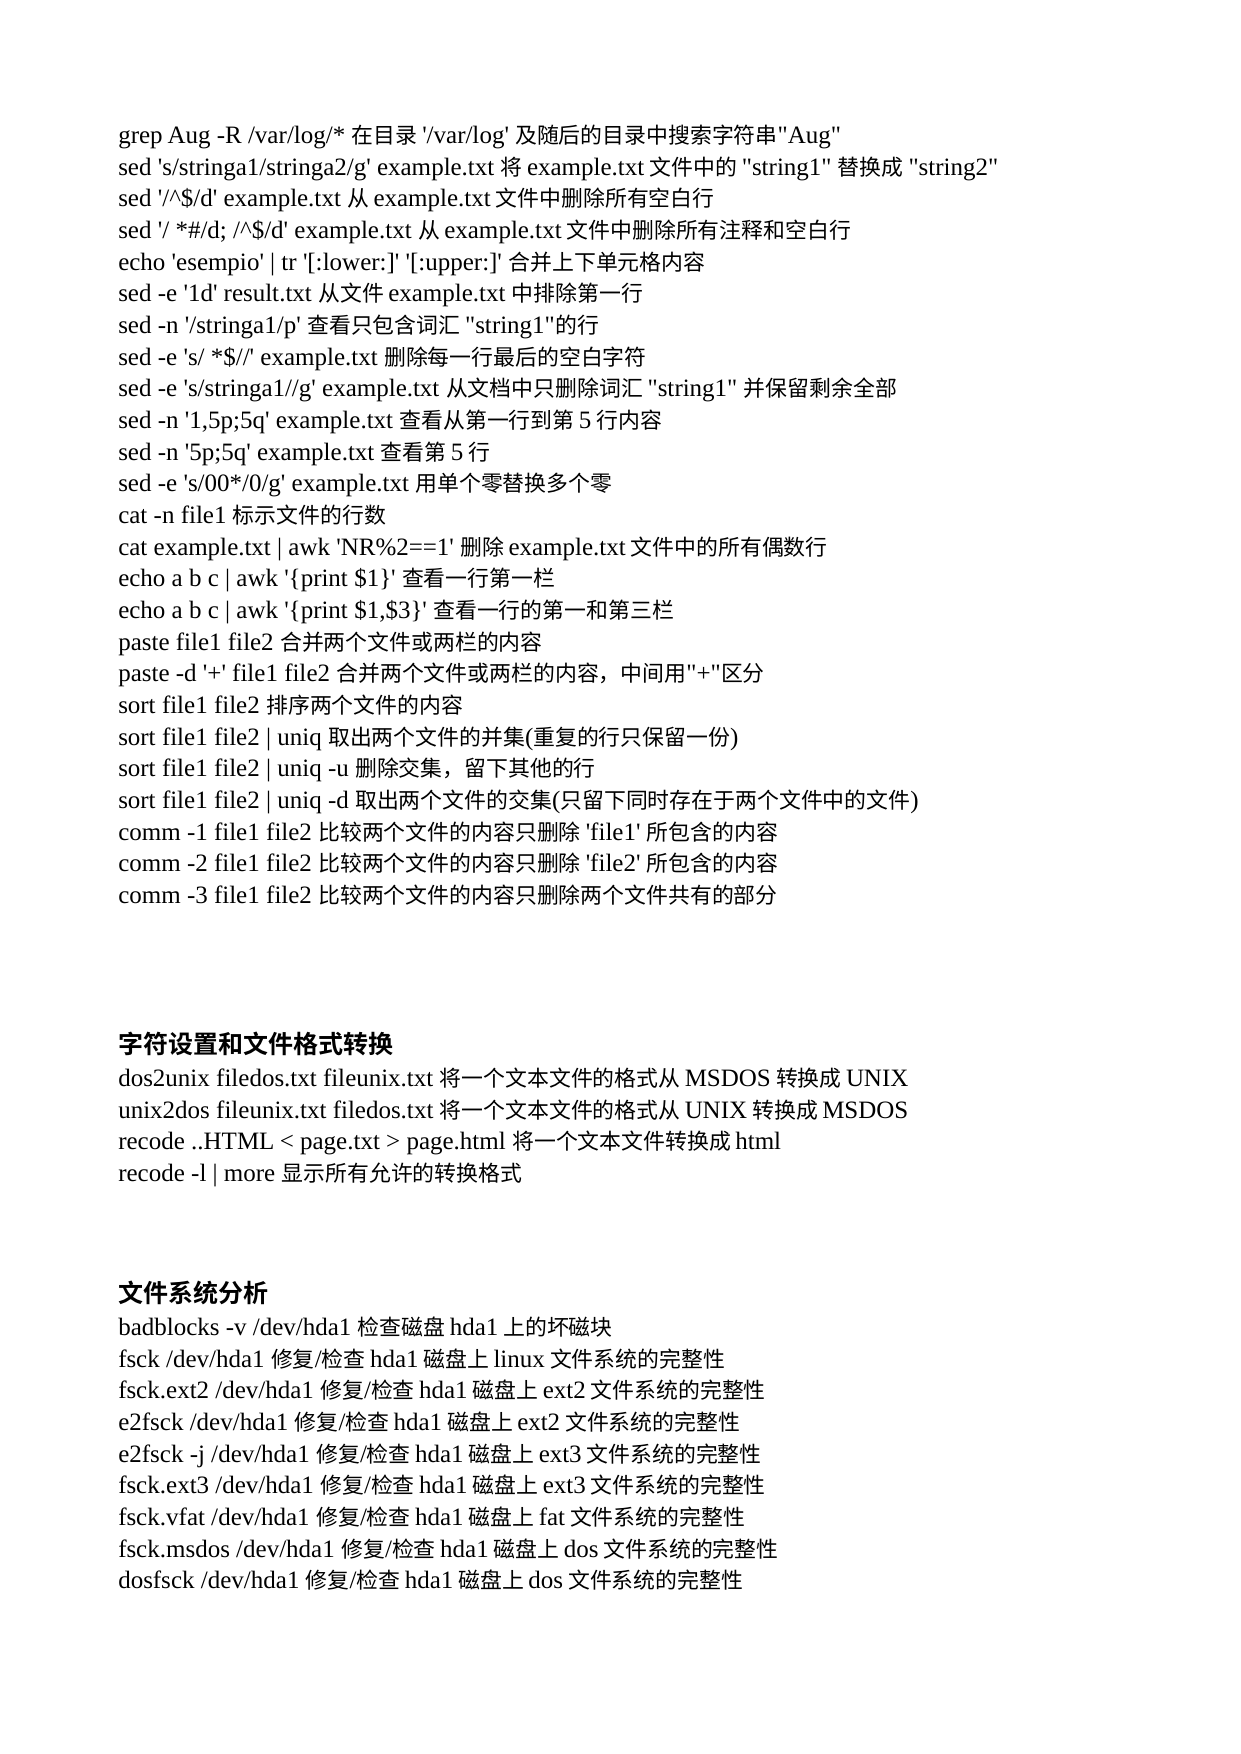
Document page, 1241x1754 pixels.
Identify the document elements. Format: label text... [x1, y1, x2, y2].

text dos2unix filedos.txt fileunix.txt 将一个文本文件的格式从MSDOS转换成UNIX [118, 1061, 1122, 1093]
text fsck.ext2 /dev/hda1 修复/检查hda1磁盘上ext2文件系统的完整性 [118, 1373, 1122, 1405]
text fsck.msdos /dev/hda1 修复/检查hda1磁盘上dos文件系统的完整性 [118, 1532, 1122, 1563]
text cat -n file1 标示文件的行数 [118, 498, 1122, 530]
text sed -e 's/00*/0/g' example.txt 用单个零替换多个零 [118, 466, 1122, 498]
text unix2dos fileunix.txt filedos.txt 将一个文本文件的格式从UNIX转换成MSDOS [118, 1093, 1122, 1124]
text dosfsck /dev/hda1 修复/检查hda1磁盘上dos文件系统的完整性 [118, 1563, 1122, 1595]
text recode ..HTML < page.txt > page.html 将一个文本文件转换成html [118, 1124, 1122, 1156]
text echo 'esempio' | tr '[:lower:]' '[:upper:]' 合并上下单元格内容 [118, 245, 1122, 276]
text comm -3 file1 file2 比较两个文件的内容只删除两个文件共有的部分 [118, 878, 1122, 910]
text sed -e '1d' result.txt 从文件example.txt 中排除第一行 [118, 276, 1122, 308]
text recode -l | more 显示所有允许的转换格式 [118, 1156, 1122, 1188]
text badblocks -v /dev/hda1 检查磁盘hda1上的坏磁块 [118, 1310, 1122, 1342]
text fsck /dev/hda1 修复/检查hda1磁盘上linux文件系统的完整性 [118, 1342, 1122, 1373]
text cat example.txt | awk 'NR%2==1' 删除example.txt文件中的所有偶数行 [118, 530, 1122, 561]
text e2fsck /dev/hda1 修复/检查hda1磁盘上ext2文件系统的完整性 [118, 1405, 1122, 1437]
text echo a b c | awk '{print $1}' 查看一行第一栏 [118, 561, 1122, 593]
text sed -n '5p;5q' example.txt 查看第5行 [118, 435, 1122, 466]
text sed '/ *#/d; /^$/d' example.txt 从example.txt文件中删除所有注释和空白行 [118, 213, 1122, 245]
text sort file1 file2 | uniq -u 删除交集，留下其他的行 [118, 751, 1122, 783]
text fsck.ext3 /dev/hda1 修复/检查hda1磁盘上ext3文件系统的完整性 [118, 1468, 1122, 1500]
text comm -1 file1 file2 比较两个文件的内容只删除 'file1' 所包含的内容 [118, 815, 1122, 846]
text sed '/^$/d' example.txt 从example.txt文件中删除所有空白行 [118, 181, 1122, 213]
text 文件系统分析 [118, 1274, 1122, 1310]
text grep Aug -R /var/log/* 在目录 '/var/log' 及随后的目录中搜索字符串"Aug" [118, 118, 1122, 150]
text sed -e 's/ *$//' example.txt 删除每一行最后的空白字符 [118, 340, 1122, 371]
text echo a b c | awk '{print $1,$3}' 查看一行的第一和第三栏 [118, 593, 1122, 625]
text fsck.vfat /dev/hda1 修复/检查hda1磁盘上fat文件系统的完整性 [118, 1500, 1122, 1532]
text 字符设置和文件格式转换 [118, 1025, 1122, 1061]
text paste -d '+' file1 file2 合并两个文件或两栏的内容，中间用"+"区分 [118, 656, 1122, 688]
text sed 's/stringa1/stringa2/g' example.txt 将example.txt文件中的 "string1" 替换成 "string2" [118, 150, 1122, 181]
text sort file1 file2 | uniq -d 取出两个文件的交集(只留下同时存在于两个文件中的文件) [118, 783, 1122, 815]
text e2fsck -j /dev/hda1 修复/检查hda1磁盘上ext3文件系统的完整性 [118, 1437, 1122, 1468]
text sort file1 file2 排序两个文件的内容 [118, 688, 1122, 720]
text sed -e 's/stringa1//g' example.txt 从文档中只删除词汇 "string1" 并保留剩余全部 [118, 371, 1122, 403]
text sed -n '1,5p;5q' example.txt 查看从第一行到第5行内容 [118, 403, 1122, 435]
text sort file1 file2 | uniq 取出两个文件的并集(重复的行只保留一份) [118, 720, 1122, 751]
text sed -n '/stringa1/p' 查看只包含词汇 "string1"的行 [118, 308, 1122, 340]
text paste file1 file2 合并两个文件或两栏的内容 [118, 625, 1122, 656]
text comm -2 file1 file2 比较两个文件的内容只删除 'file2' 所包含的内容 [118, 846, 1122, 878]
